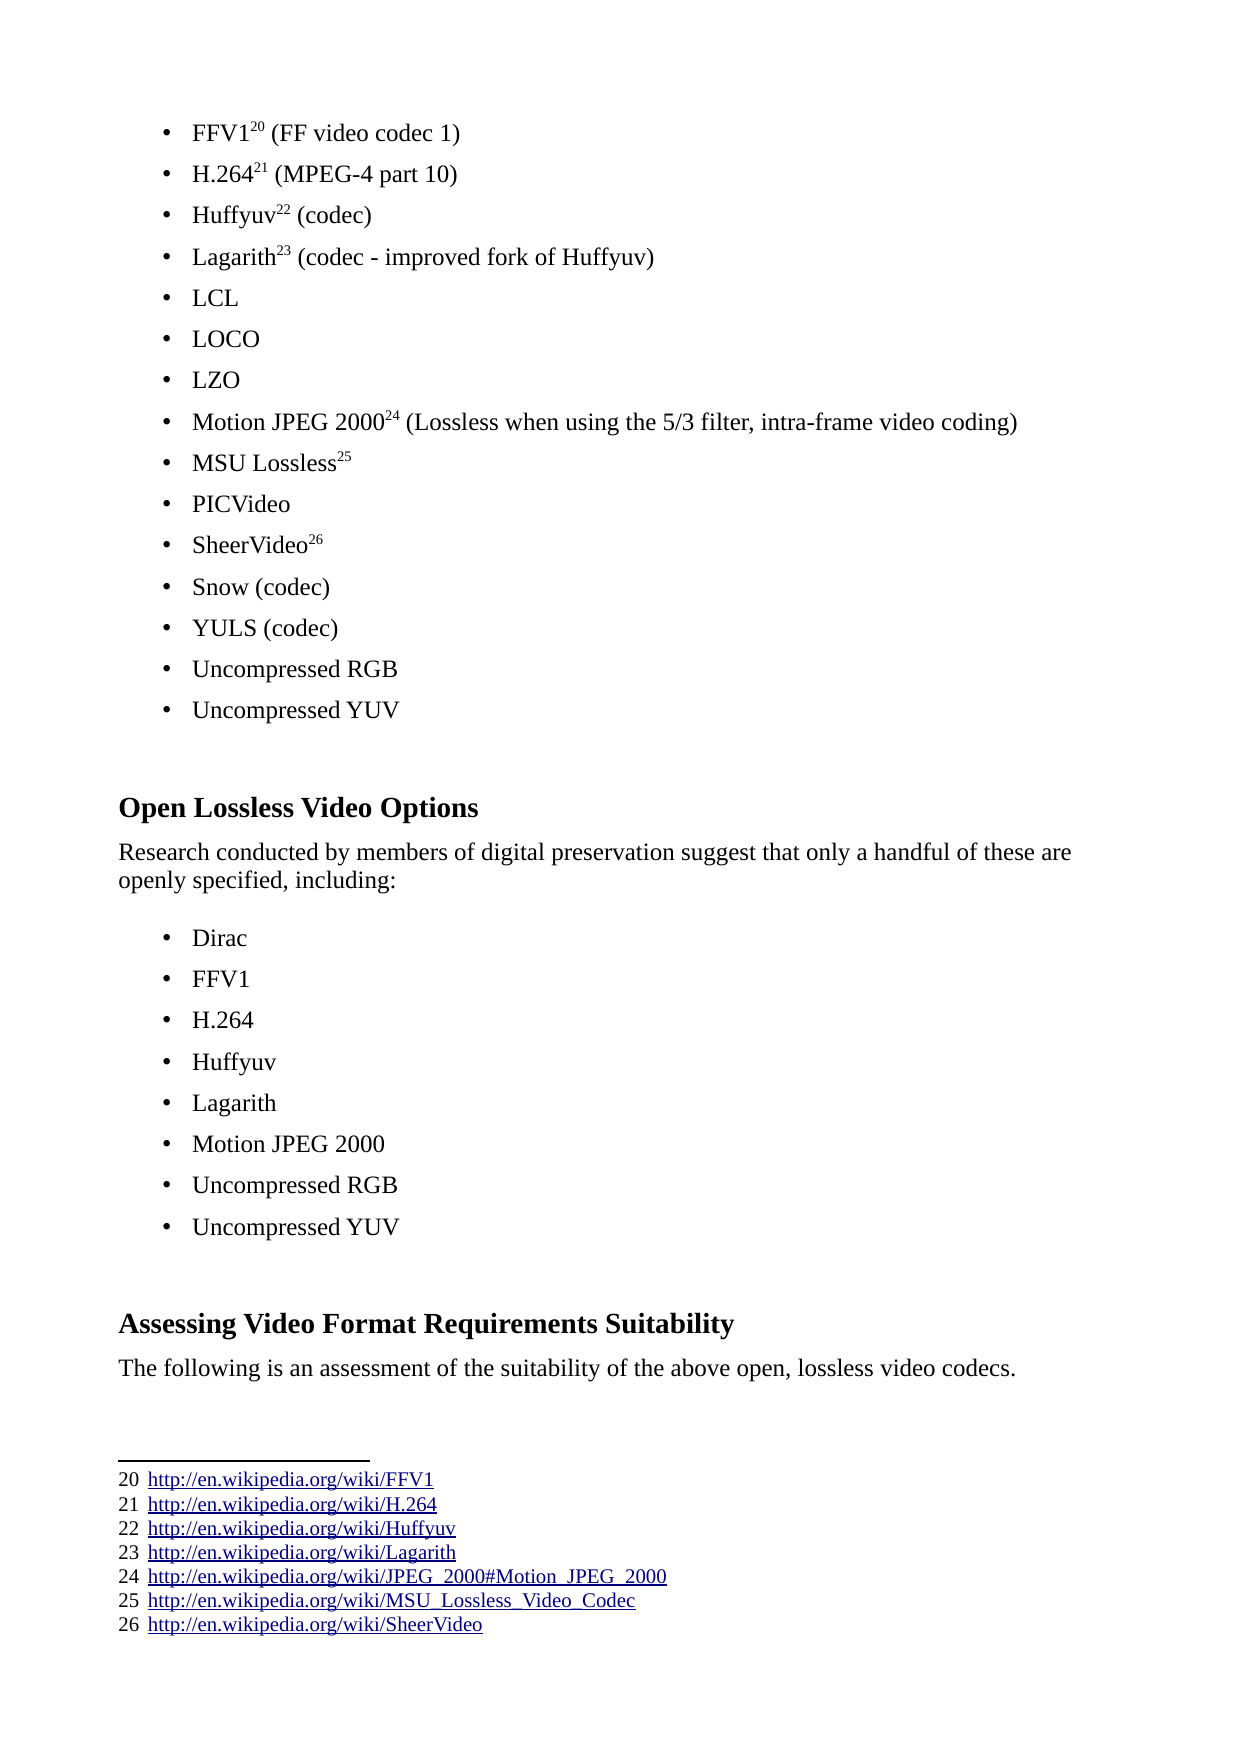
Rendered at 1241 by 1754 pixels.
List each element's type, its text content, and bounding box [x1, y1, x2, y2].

list Motion JPEG 2000 [162, 1129, 1122, 1158]
list Lagarith [162, 1088, 1122, 1117]
list Dirac [162, 923, 1122, 952]
list H.264 [162, 1005, 1122, 1034]
list SheerVideo [162, 531, 1122, 559]
list http://en.wikipedia.org/wiki/SheerVideo [118, 1612, 1122, 1636]
list YULS (codec) [162, 613, 1122, 642]
list Huffyuv (codec) [162, 201, 1122, 229]
list http://en.wikipedia.org/wiki/Lagarith [118, 1539, 1122, 1564]
list H.264 (MPEG-4 part 10) [162, 159, 1122, 188]
list Huffyuv [162, 1047, 1122, 1075]
list PICVideo [162, 489, 1122, 518]
subtitle Open Lossless Video Options [118, 791, 1122, 824]
list LZO [162, 366, 1122, 394]
list FFV1 (FF video codec 1) [162, 118, 1122, 147]
subtitle Assessing Video Format Requirements Suitability [118, 1307, 1122, 1340]
list MSU Lossless [162, 448, 1122, 477]
list Motion JPEG 2000 (Lossless when using the 5/3 filter, intra-frame video coding) [162, 407, 1122, 436]
list http://en.wikipedia.org/wiki/FFV1 [118, 1467, 1122, 1491]
list Uncompressed RGB [162, 654, 1122, 683]
list Uncompressed YUV [162, 1212, 1122, 1240]
list Uncompressed YUV [162, 696, 1122, 724]
list FFV1 [162, 964, 1122, 993]
list http://en.wikipedia.org/wiki/JPEG_2000#Motion_JPEG_2000 [118, 1564, 1122, 1588]
text The following is an assessment of the suitability of the above open, lossless video codecs. [118, 1353, 1122, 1381]
list http://en.wikipedia.org/wiki/MSU_Lossless_Video_Codec [118, 1588, 1122, 1612]
list Lagarith (codec - improved fork of Huffyuv) [162, 242, 1122, 271]
list LCL [162, 283, 1122, 312]
list Snow (codec) [162, 572, 1122, 601]
text Research conducted by members of digital preservation suggest that only a handful of these are openly specified, including: [118, 837, 1122, 894]
list Uncompressed RGB [162, 1170, 1122, 1199]
list LOCO [162, 324, 1122, 353]
list http://en.wikipedia.org/wiki/Huffyuv [118, 1516, 1122, 1539]
list http://en.wikipedia.org/wiki/H.264 [118, 1491, 1122, 1516]
